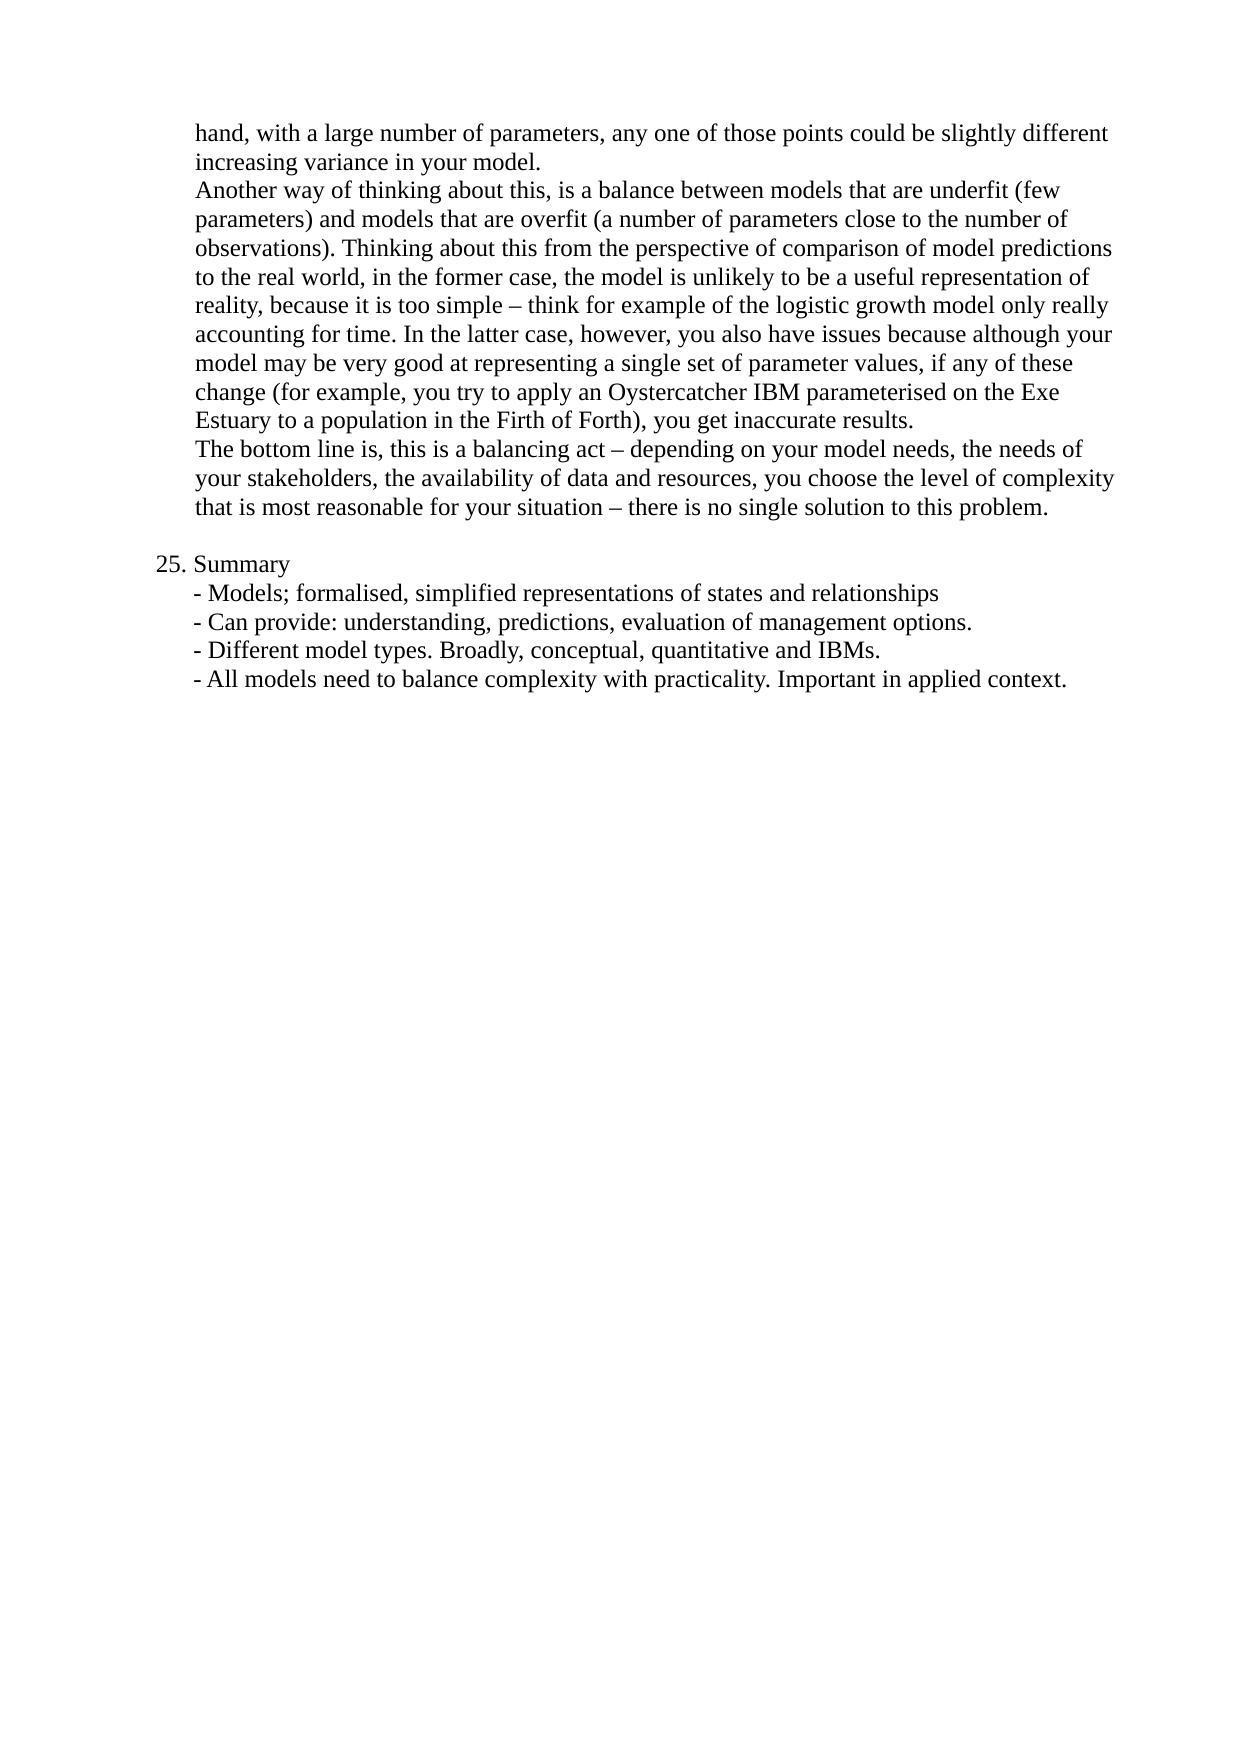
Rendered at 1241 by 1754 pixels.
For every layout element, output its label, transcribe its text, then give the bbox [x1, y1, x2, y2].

list - All models need to balance complexity with practicality. Important in applied context. [156, 664, 1122, 693]
list - Different model types. Broadly, conceptual, quantitative and IBMs. [156, 636, 1122, 664]
list Summary [156, 549, 1122, 578]
list - Models; formalised, simplified representations of states and relationships [156, 578, 1122, 607]
list - Can provide: understanding, predictions, evaluation of management options. [156, 607, 1122, 636]
text hand, with a large number of parameters, any one of those points could be slightly different increasing variance in your model. [195, 118, 1122, 176]
text The bottom line is, this is a balancing act – depending on your model needs, the needs of your stakeholders, the availability of data and resources, you choose the level of complexity that is most reasonable for your situation – there is no single solution to this problem. [195, 434, 1122, 521]
text Another way of thinking about this, is a balance between models that are underfit (few parameters) and models that are overfit (a number of parameters close to the number of observations). Thinking about this from the perspective of comparison of model predictions to the real world, in the former case, the model is unlikely to be a useful representation of reality, because it is too simple – think for example of the logistic growth model only really accounting for time. In the latter case, however, you also have issues because although your model may be very good at representing a single set of parameter values, if any of these change (for example, you try to apply an Oystercatcher IBM parameterised on the Exe Estuary to a population in the Firth of Forth), you get inaccurate results. [195, 176, 1122, 434]
